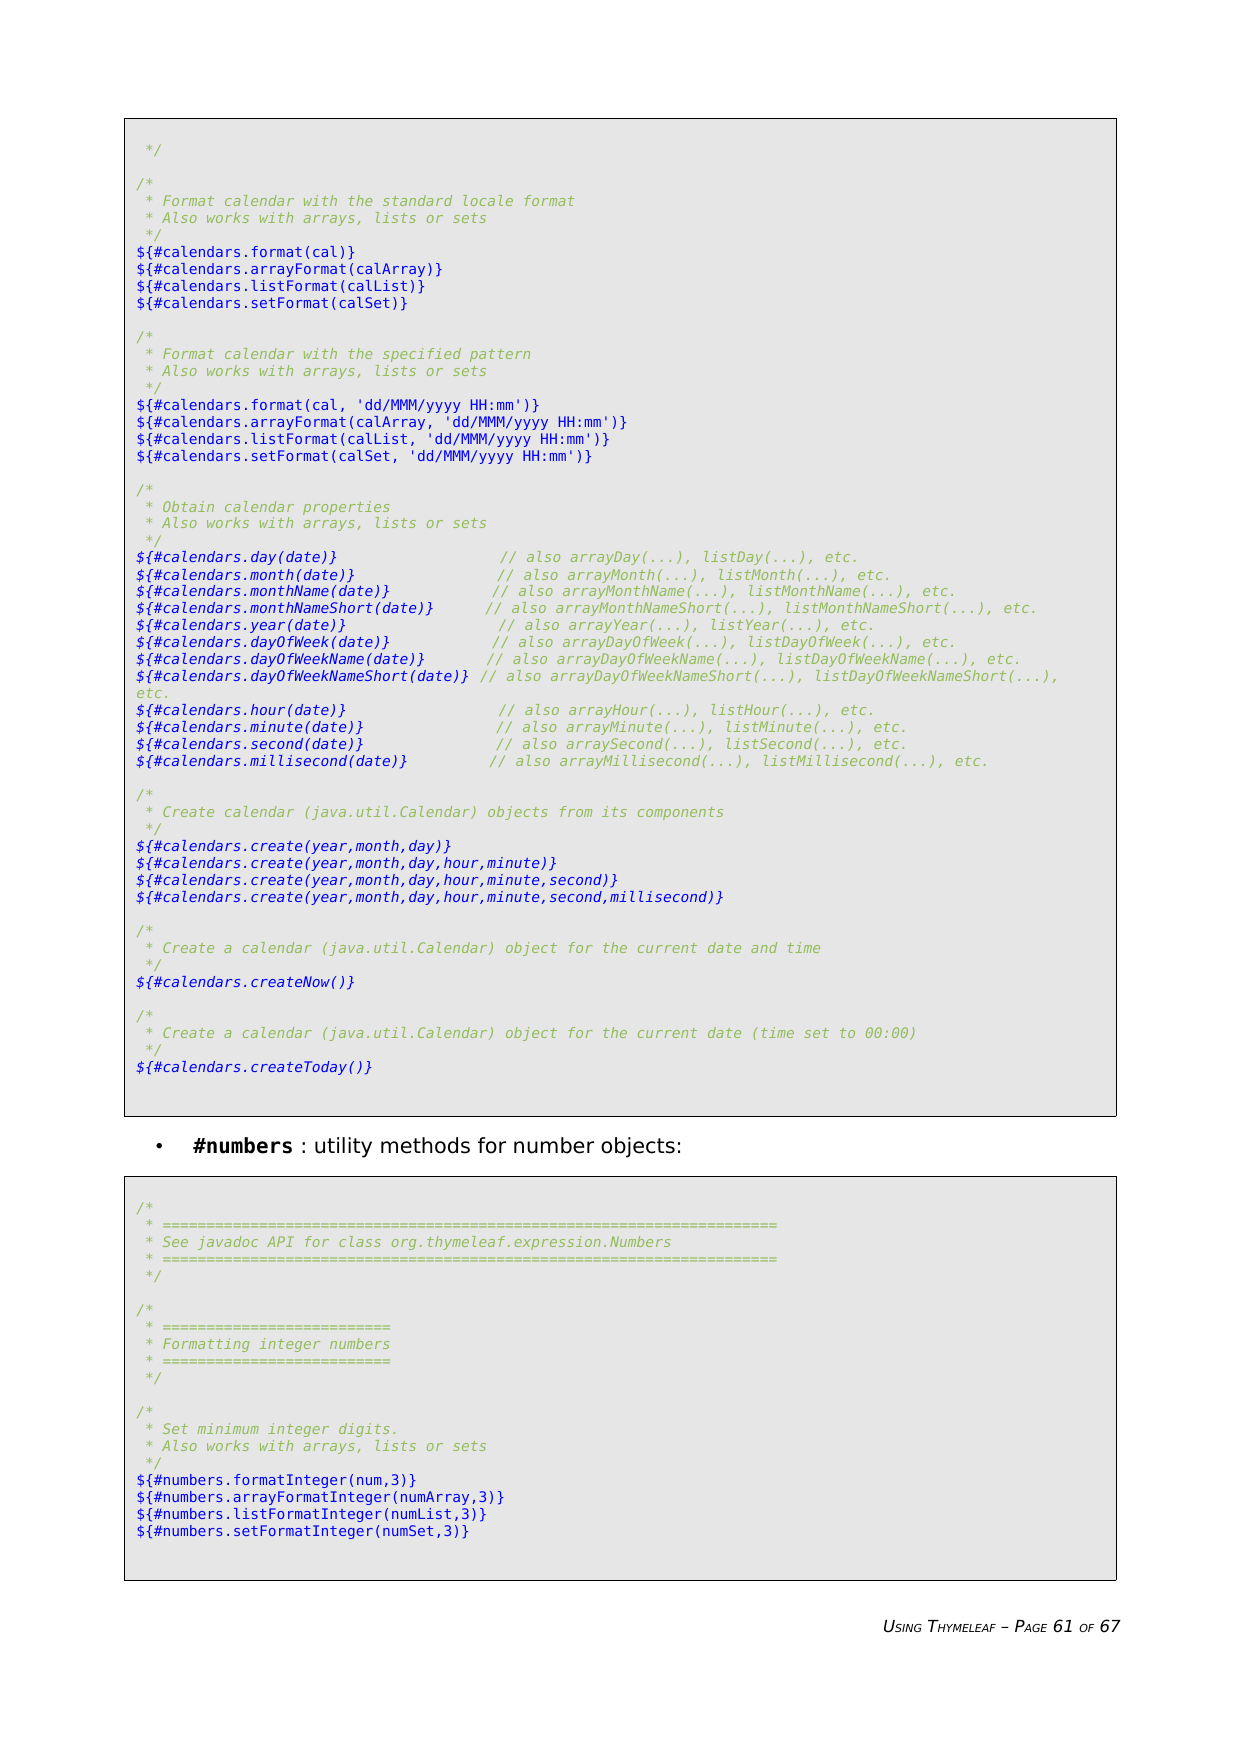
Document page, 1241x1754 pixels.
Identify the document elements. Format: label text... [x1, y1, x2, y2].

text /* * ====================================================================== * See javadoc API for class org.thymeleaf.expression.Numbers * ====================================================================== */ /* * ========================== * Formatting integer numbers * ========================== */ /* * Set minimum integer digits. * Also works with arrays, lists or sets */ ${#numbers.formatInteger(num,3)} ${#numbers.arrayFormatInteger(numArray,3)} ${#numbers.listFormatInteger(numList,3)} ${#numbers.setFormatInteger(numSet,3)} [125, 1177, 1116, 1580]
list #numbers : utility methods for number objects: [156, 1134, 1122, 1158]
text */ /* * Format calendar with the standard locale format * Also works with arrays, lists or sets */ ${#calendars.format(cal)} ${#calendars.arrayFormat(calArray)} ${#calendars.listFormat(calList)} ${#calendars.setFormat(calSet)} /* * Format calendar with the specified pattern * Also works with arrays, lists or sets */ ${#calendars.format(cal, 'dd/MMM/yyyy HH:mm')} ${#calendars.arrayFormat(calArray, 'dd/MMM/yyyy HH:mm')} ${#calendars.listFormat(calList, 'dd/MMM/yyyy HH:mm')} ${#calendars.setFormat(calSet, 'dd/MMM/yyyy HH:mm')} /* * Obtain calendar properties * Also works with arrays, lists or sets */ ${#calendars.day(date)} // also arrayDay(...), listDay(...), etc. ${#calendars.month(date)} // also arrayMonth(...), listMonth(...), etc. ${#calendars.monthName(date)} // also arrayMonthName(...), listMonthName(...), etc. ${#calendars.monthNameShort(date)} // also arrayMonthNameShort(...), listMonthNameShort(...), etc. ${#calendars.year(date)} // also arrayYear(...), listYear(...), etc. ${#calendars.dayOfWeek(date)} // also arrayDayOfWeek(...), listDayOfWeek(...), etc. ${#calendars.dayOfWeekName(date)} // also arrayDayOfWeekName(...), listDayOfWeekName(...), etc. ${#calendars.dayOfWeekNameShort(date)} // also arrayDayOfWeekNameShort(...), listDayOfWeekNameShort(...), etc. ${#calendars.hour(date)} // also arrayHour(...), listHour(...), etc. ${#calendars.minute(date)} // also arrayMinute(...), listMinute(...), etc. ${#calendars.second(date)} // also arraySecond(...), listSecond(...), etc. ${#calendars.millisecond(date)} // also arrayMillisecond(...), listMillisecond(...), etc. /* * Create calendar (java.util.Calendar) objects from its components */ ${#calendars.create(year,month,day)} ${#calendars.create(year,month,day,hour,minute)} ${#calendars.create(year,month,day,hour,minute,second)} ${#calendars.create(year,month,day,hour,minute,second,millisecond)} /* * Create a calendar (java.util.Calendar) object for the current date and time */ ${#calendars.createNow()} /* * Create a calendar (java.util.Calendar) object for the current date (time set to 00:00) */ ${#calendars.createToday()} [125, 119, 1116, 1116]
